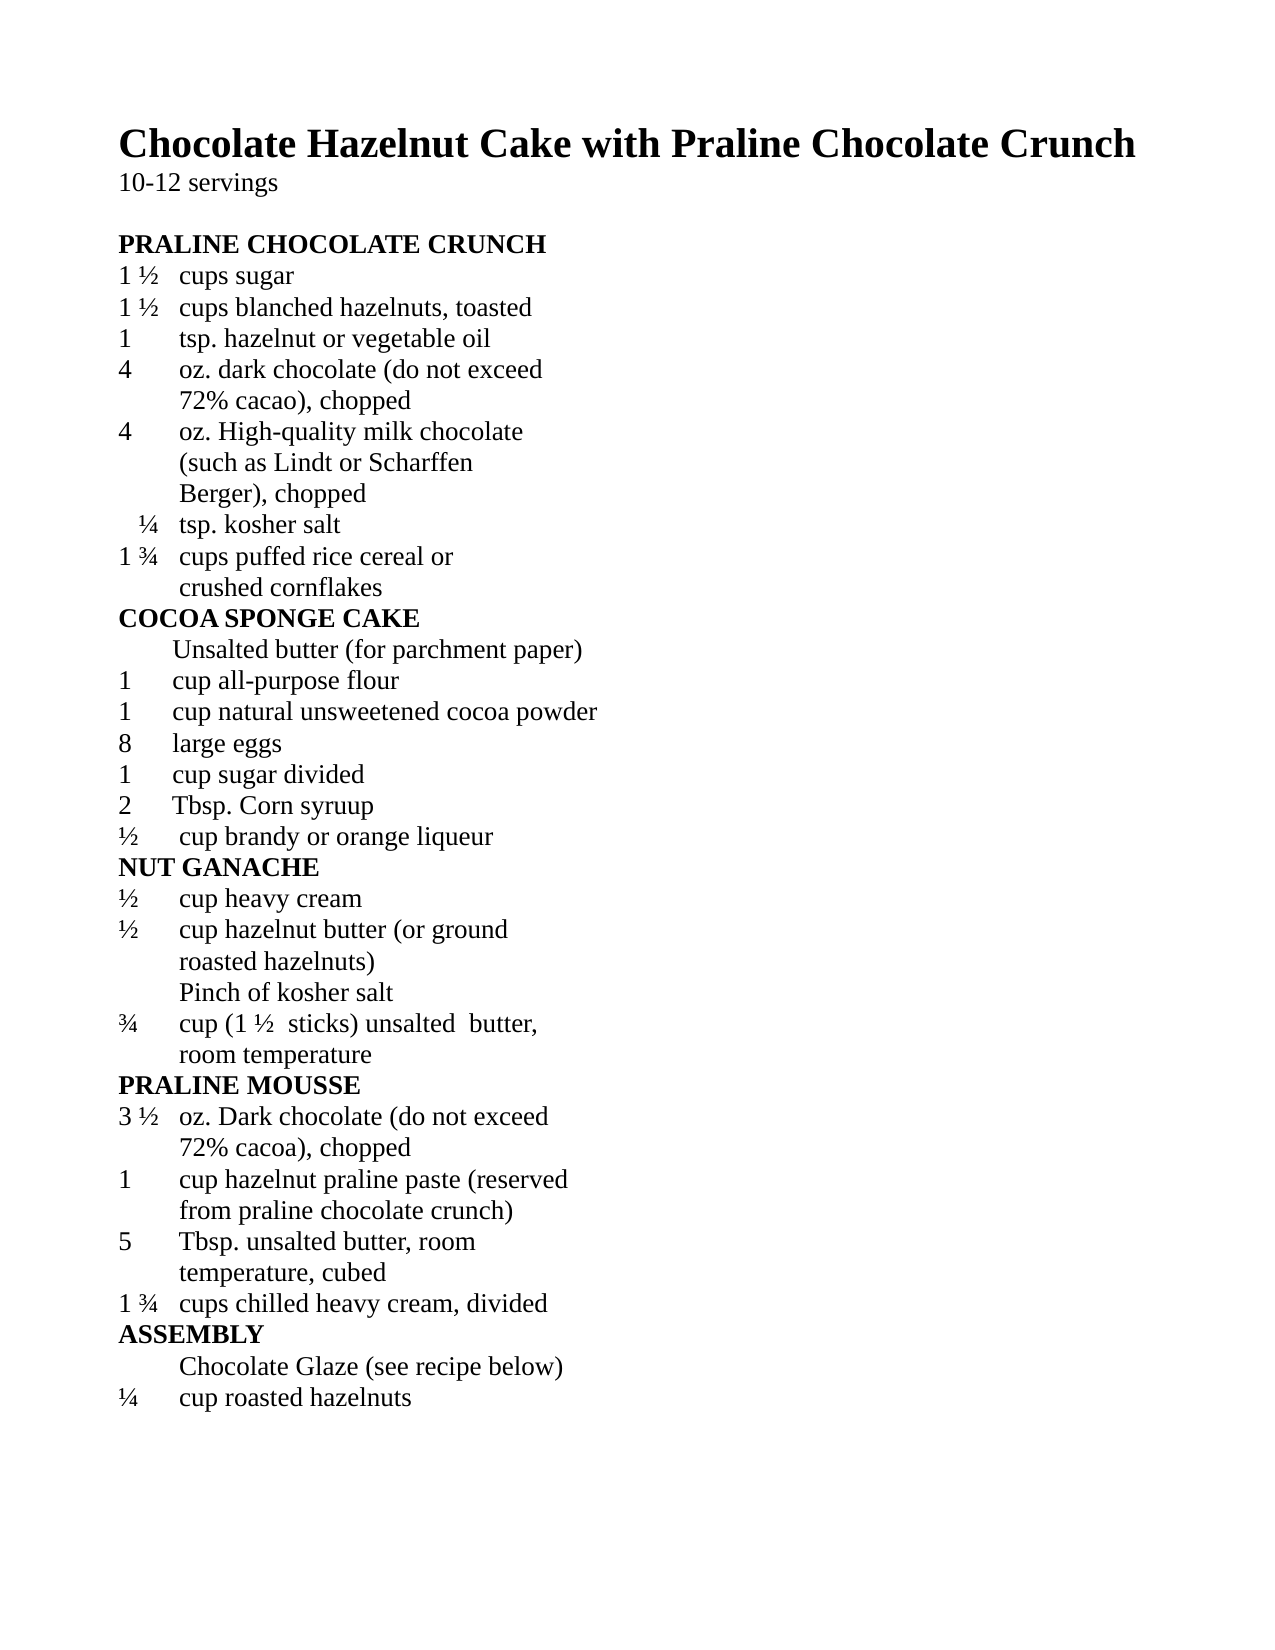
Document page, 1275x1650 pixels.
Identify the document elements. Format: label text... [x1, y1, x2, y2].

text Chocolate Hazelnut Cake with Praline Chocolate Crunch [118, 118, 1157, 166]
text 3 ½ oz. Dark chocolate (do not exceed [118, 1100, 1157, 1132]
text 1 cup hazelnut praline paste (reserved [118, 1163, 1157, 1194]
text room temperature [118, 1038, 1157, 1069]
text ¾ cup (1 ½ sticks) unsalted butter, [118, 1007, 1157, 1038]
text 1 tsp. hazelnut or vegetable oil [118, 322, 1157, 353]
text COCOA SPONGE CAKE [118, 602, 1157, 633]
text 1 ¾ cups chilled heavy cream, divided [118, 1287, 1157, 1318]
text from praline chocolate crunch) [118, 1194, 1157, 1225]
text NUT GANACHE [118, 851, 1157, 882]
text PRALINE CHOCOLATE CRUNCH [118, 228, 1157, 259]
text 5 Tbsp. unsalted butter, room [118, 1225, 1157, 1256]
text 1 cup all-purpose flour [118, 664, 1157, 696]
text Chocolate Glaze (see recipe below) [118, 1349, 1157, 1381]
text roasted hazelnuts) [118, 945, 1157, 976]
text 4 oz. High-quality milk chocolate [118, 415, 1157, 446]
text ½ cup heavy cream [118, 882, 1157, 913]
text 1 ¾ cups puffed rice cereal or [118, 540, 1157, 571]
text 1 cup natural unsweetened cocoa powder [118, 696, 1157, 727]
text (such as Lindt or Scharffen [118, 446, 1157, 477]
text ¼ tsp. kosher salt [118, 509, 1157, 540]
text 10-12 servings [118, 166, 1157, 197]
text 72% cacao), chopped [118, 384, 1157, 415]
text ¼ cup roasted hazelnuts [118, 1381, 1157, 1412]
text 1 cup sugar divided [118, 758, 1157, 789]
text temperature, cubed [118, 1256, 1157, 1287]
text Pinch of kosher salt [118, 976, 1157, 1007]
text Unsalted butter (for parchment paper) [118, 633, 1157, 664]
text 1 ½ cups sugar [118, 259, 1157, 291]
text 1 ½ cups blanched hazelnuts, toasted [118, 291, 1157, 322]
text crushed cornflakes [118, 571, 1157, 602]
text 2 Tbsp. Corn syruup [118, 789, 1157, 820]
text 8 large eggs [118, 727, 1157, 758]
text ½ cup brandy or orange liqueur [118, 820, 1157, 851]
text Berger), chopped [118, 477, 1157, 509]
text 72% cacoa), chopped [118, 1132, 1157, 1163]
text ½ cup hazelnut butter (or ground [118, 913, 1157, 945]
text 4 oz. dark chocolate (do not exceed [118, 353, 1157, 384]
text PRALINE MOUSSE [118, 1069, 1157, 1100]
text ASSEMBLY [118, 1318, 1157, 1349]
